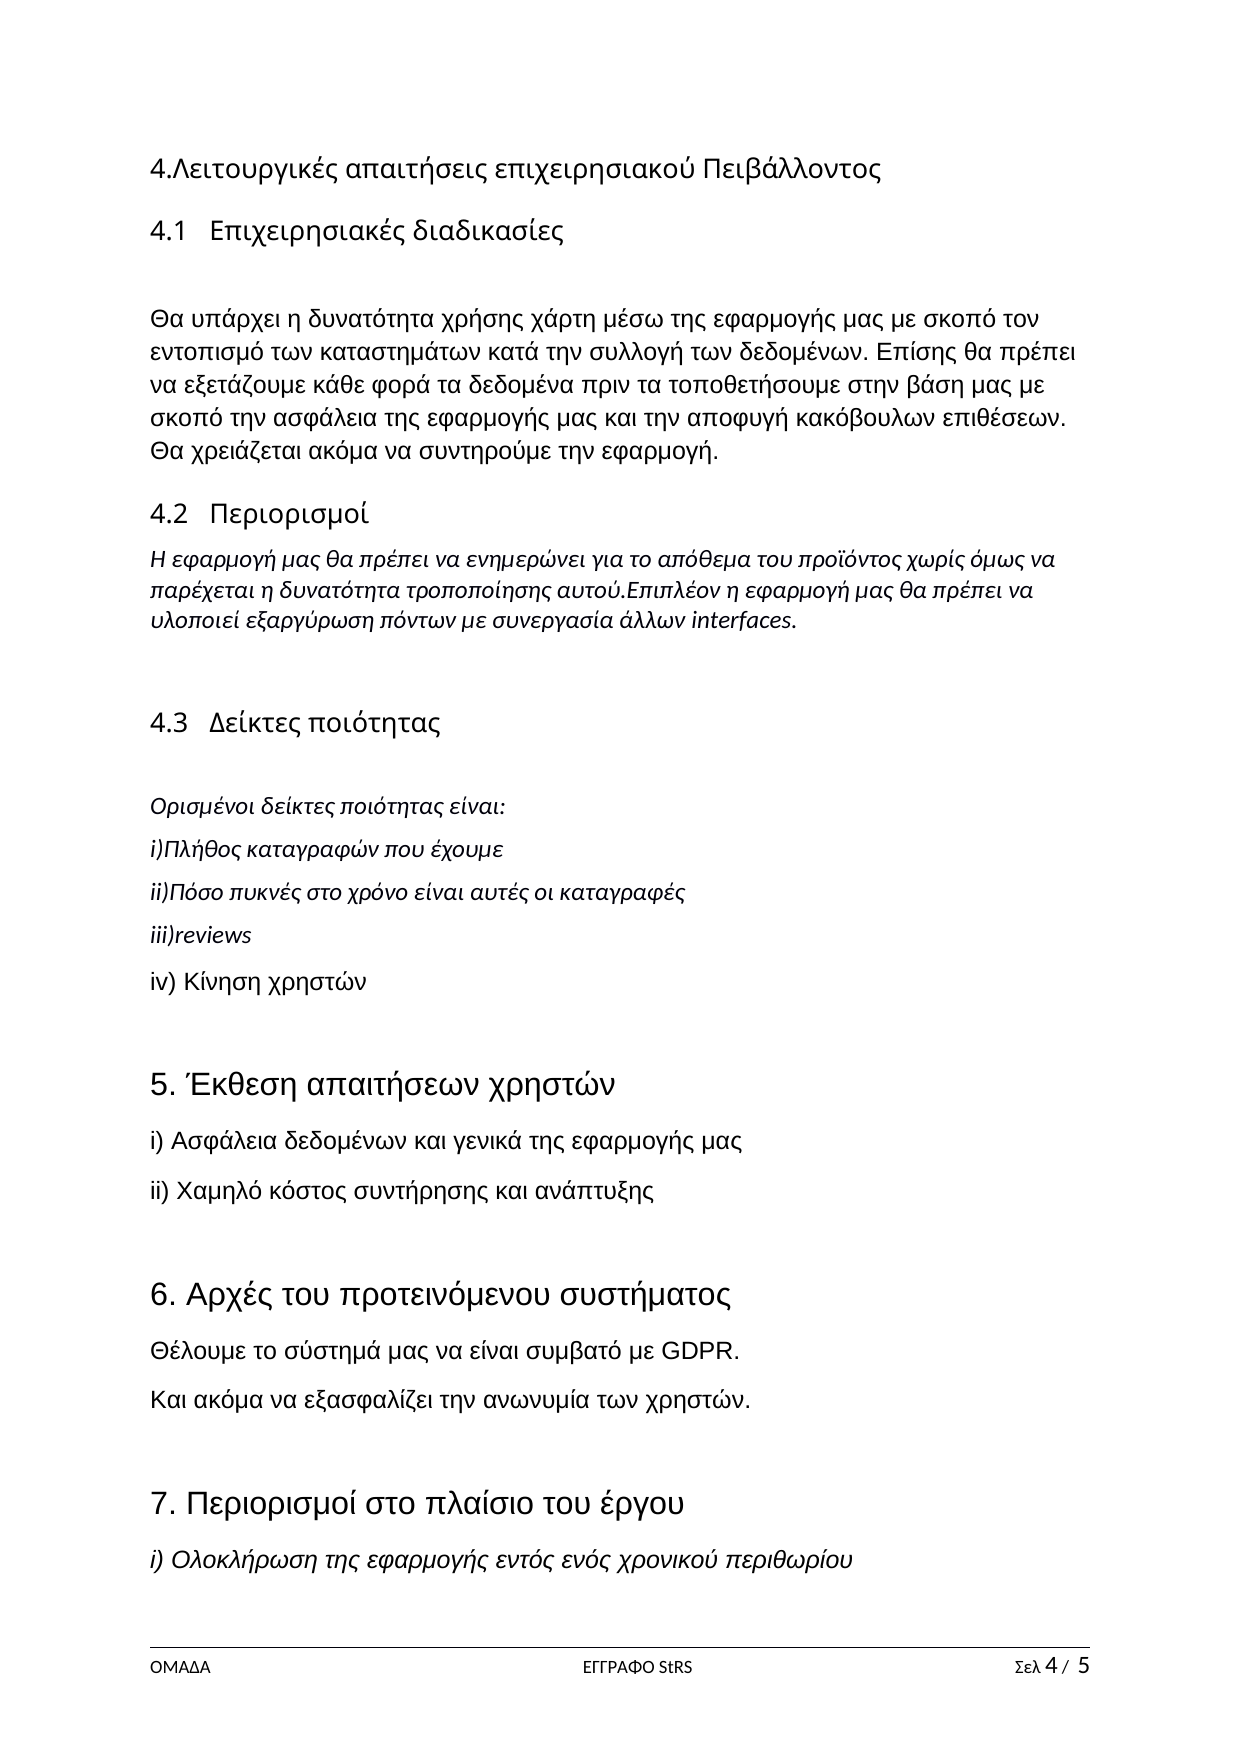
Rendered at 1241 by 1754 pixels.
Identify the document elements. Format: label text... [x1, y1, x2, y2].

text i) Ασφάλεια δεδομένων και γενικά της εφαρμογής μας [150, 1126, 832, 1155]
text 6. Αρχές του προτεινόμενου συστήματος [150, 1275, 833, 1312]
text ii) Χαμηλό κόστος συντήρησης και ανάπτυξης [150, 1176, 728, 1205]
text ii)Πόσο πυκνές στο χρόνο είναι αυτές οι καταγραφές [150, 877, 1090, 907]
subtitle 4.1 Επιχειρησιακές διαδικασίες [150, 212, 1090, 249]
text i) Ολοκλήρωση της εφαρμογής εντός ενός χρονικού περιθωρίου [150, 1546, 956, 1574]
text Θα υπάρχει η δυνατότητα χρήσης χάρτη μέσω της εφαρμογής μας με σκοπό τον εντοπισμό των καταστημάτων κατά την συλλογή των δεδομένων. Επίσης θα πρέπει να εξετάζουμε κάθε φορά τα δεδομένα πριν τα τοποθετήσουμε στην βάση μας με σκοπό την ασφάλεια της εφαρμογής μας και την αποφυγή κακόβουλων επιθέσεων. Θα χρειάζεται ακόμα να συντηρούμε την εφαρμογή. [150, 304, 1081, 465]
text Ορισμένοι δείκτες ποιότητας είναι: [150, 791, 1090, 821]
text Η εφαρμογή μας θα πρέπει να ενημερώνει για το απόθεμα του προϊόντος χωρίς όμως να παρέχεται η δυνατότητα τροποποίησης αυτού.Επιπλέον η εφαρμογή μας θα πρέπει να υλοποιεί εξαργύρωση πόντων με συνεργασία άλλων interfaces. [150, 544, 1090, 635]
text Θέλουμε το σύστημά μας να είναι συμβατό με GDPR. [150, 1336, 817, 1365]
text 7. Περιορισμοί στο πλαίσιο του έργου [150, 1484, 778, 1522]
subtitle 4.3 Δείκτες ποιότητας [150, 703, 1090, 740]
text Και ακόμα να εξασφαλίζει την ανωνυμία των χρηστών. [150, 1386, 843, 1414]
subtitle 4.Λειτουργικές απαιτήσεις επιχειρησιακού Πειβάλλοντος [150, 150, 1090, 187]
subtitle 4.2 Περιορισμοί [150, 494, 1090, 531]
text iii)reviews [150, 919, 1090, 950]
text i)Πλήθος καταγραφών που έχουμε [150, 833, 1090, 864]
text iv) Κίνηση χρηστών [150, 967, 396, 995]
text 5. Έκθεση απαιτήσεων χρηστών [150, 1066, 685, 1103]
